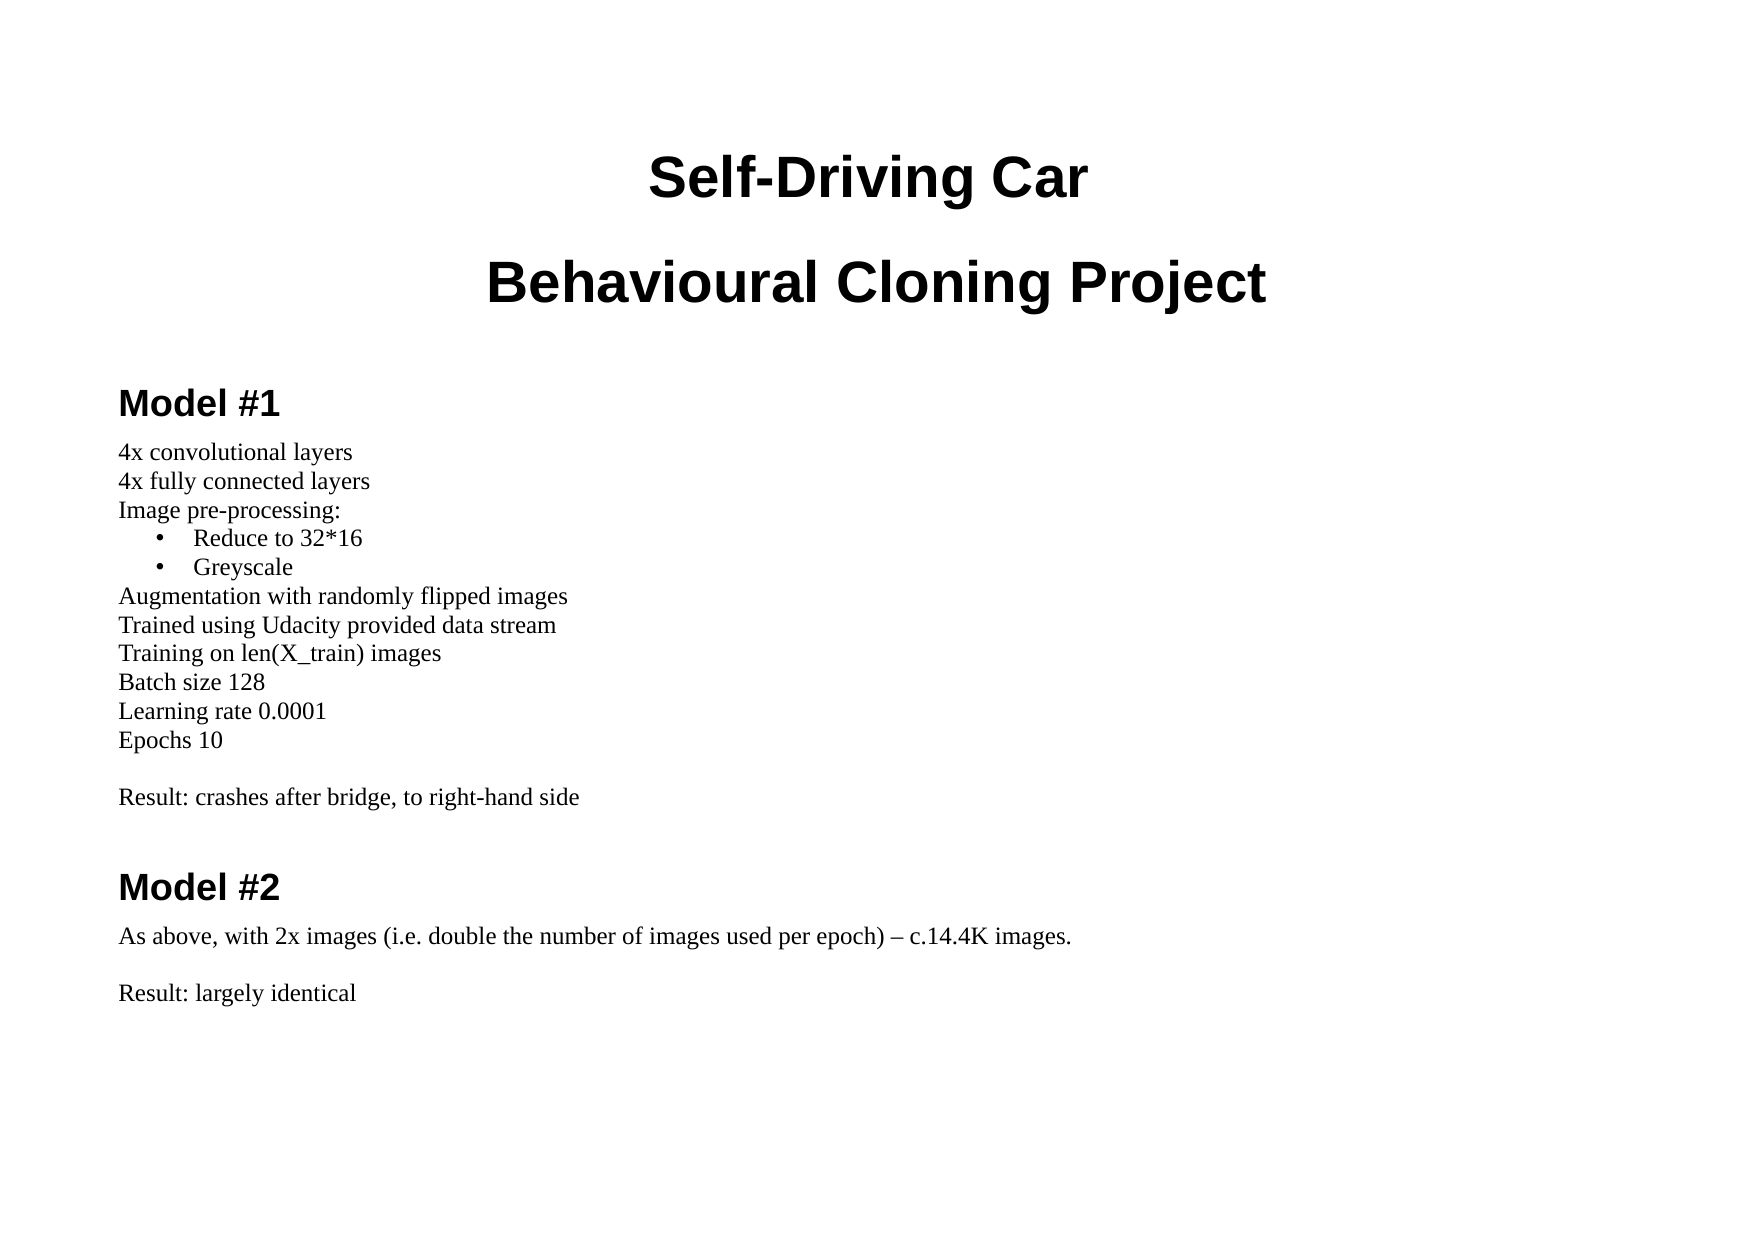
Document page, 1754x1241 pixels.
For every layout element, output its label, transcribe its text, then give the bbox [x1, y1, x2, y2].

text Image pre-processing: [118, 495, 1636, 523]
text As above, with 2x images (i.e. double the number of images used per epoch) – c.14.4K images. [118, 921, 1636, 949]
text 4x convolutional layers [118, 437, 1636, 466]
text Augmentation with randomly flipped images [118, 581, 1636, 610]
list Greyscale [156, 552, 1636, 581]
text 4x fully connected layers [118, 466, 1636, 495]
subtitle Model #1 [118, 381, 1636, 425]
text Learning rate 0.0001 [118, 696, 1636, 725]
subtitle Model #2 [118, 865, 1636, 908]
text Batch size 128 [118, 667, 1636, 696]
title Self-Driving Car [118, 143, 1636, 210]
text Training on len(X_train) images [118, 638, 1636, 667]
title Behavioural Cloning Project [118, 248, 1636, 315]
text Result: largely identical [118, 978, 1636, 1007]
text Trained using Udacity provided data stream [118, 610, 1636, 638]
text Epochs 10 [118, 725, 1636, 753]
text Result: crashes after bridge, to right-hand side [118, 782, 1636, 811]
list Reduce to 32*16 [156, 523, 1636, 552]
